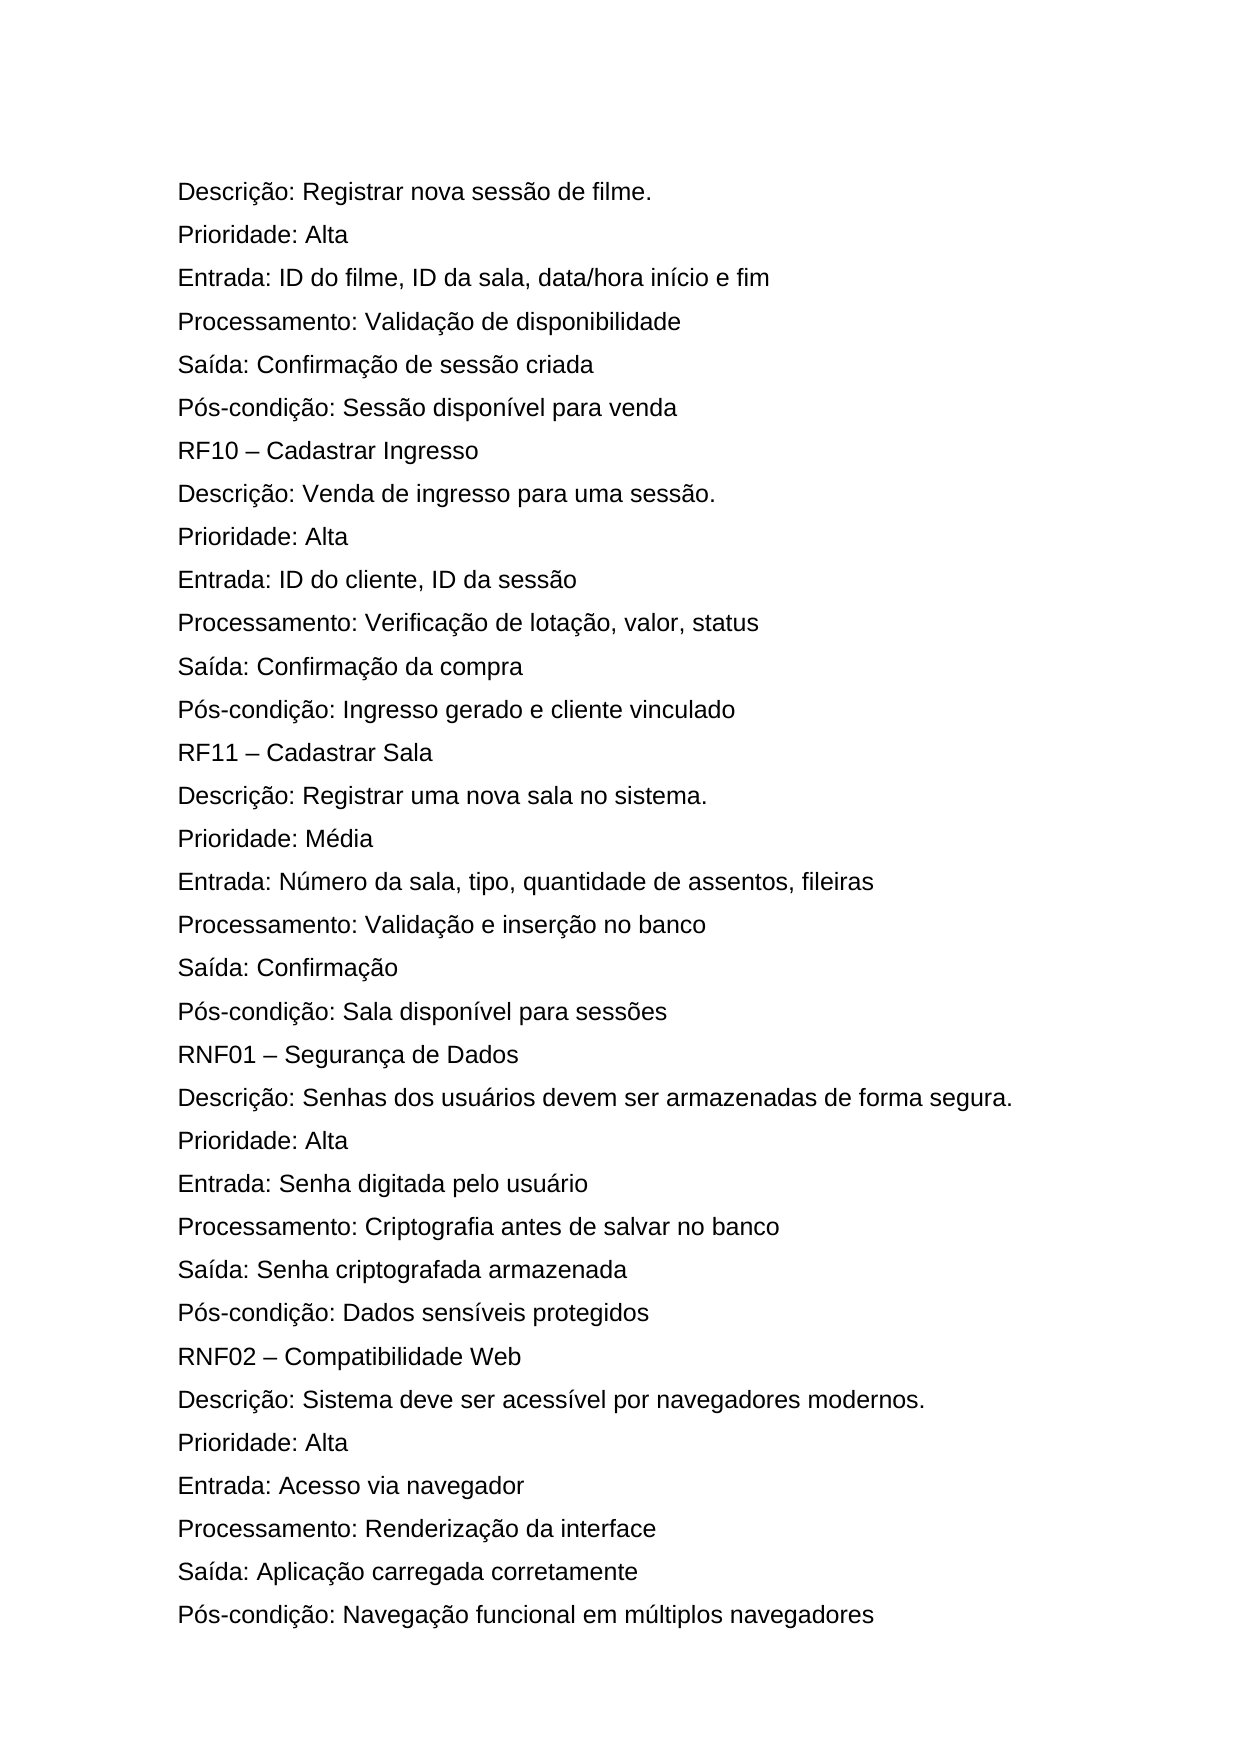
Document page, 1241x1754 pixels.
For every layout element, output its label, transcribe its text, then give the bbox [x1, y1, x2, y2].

text Pós-condição: Sessão disponível para venda [177, 393, 1122, 422]
text Descrição: Registrar nova sessão de filme. [177, 177, 1122, 206]
text Saída: Confirmação da compra [177, 652, 1122, 680]
text Saída: Confirmação [177, 953, 1122, 982]
text Saída: Aplicação carregada corretamente [177, 1557, 1122, 1586]
text Entrada: Senha digitada pelo usuário [177, 1169, 1122, 1198]
text RNF02 – Compatibilidade Web [177, 1342, 1122, 1370]
text Prioridade: Alta [177, 220, 1122, 249]
text Descrição: Venda de ingresso para uma sessão. [177, 479, 1122, 508]
text Pós-condição: Navegação funcional em múltiplos navegadores [177, 1600, 1122, 1629]
text RNF01 – Segurança de Dados [177, 1040, 1122, 1068]
text Entrada: Acesso via navegador [177, 1471, 1122, 1500]
text Descrição: Senhas dos usuários devem ser armazenadas de forma segura. [177, 1083, 1122, 1112]
text Descrição: Registrar uma nova sala no sistema. [177, 781, 1122, 810]
text Processamento: Verificação de lotação, valor, status [177, 608, 1122, 637]
text Processamento: Renderização da interface [177, 1514, 1122, 1543]
text Pós-condição: Dados sensíveis protegidos [177, 1298, 1122, 1327]
text Prioridade: Alta [177, 1126, 1122, 1155]
text Entrada: Número da sala, tipo, quantidade de assentos, fileiras [177, 867, 1122, 896]
text Entrada: ID do filme, ID da sala, data/hora início e fim [177, 263, 1122, 292]
text Entrada: ID do cliente, ID da sessão [177, 565, 1122, 594]
text Saída: Confirmação de sessão criada [177, 350, 1122, 378]
text RF10 – Cadastrar Ingresso [177, 436, 1122, 465]
text Descrição: Sistema deve ser acessível por navegadores modernos. [177, 1385, 1122, 1413]
text Pós-condição: Ingresso gerado e cliente vinculado [177, 695, 1122, 723]
text Processamento: Validação de disponibilidade [177, 307, 1122, 335]
text Pós-condição: Sala disponível para sessões [177, 997, 1122, 1025]
text Saída: Senha criptografada armazenada [177, 1255, 1122, 1284]
text Processamento: Validação e inserção no banco [177, 910, 1122, 939]
text Prioridade: Alta [177, 1428, 1122, 1457]
text RF11 – Cadastrar Sala [177, 738, 1122, 767]
text Prioridade: Alta [177, 522, 1122, 551]
text Prioridade: Média [177, 824, 1122, 853]
text Processamento: Criptografia antes de salvar no banco [177, 1212, 1122, 1241]
